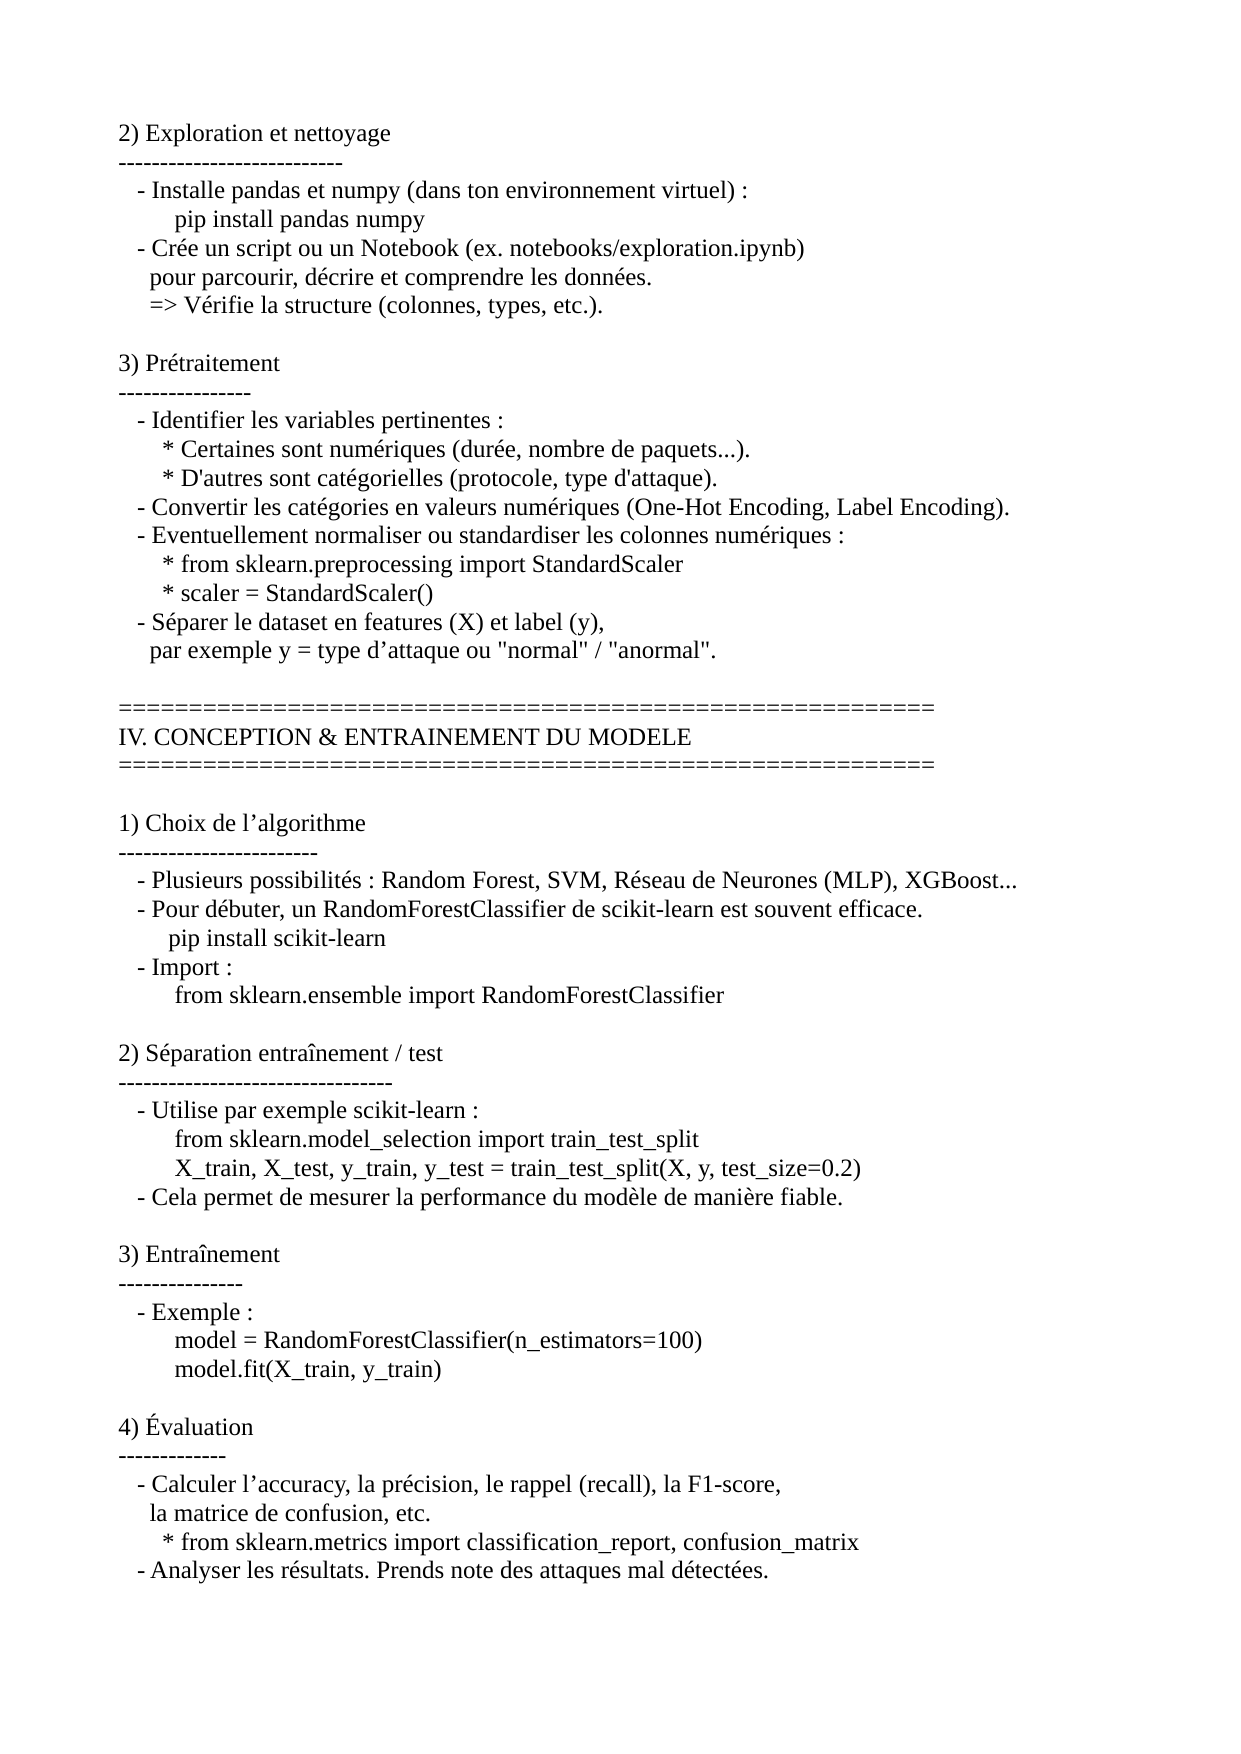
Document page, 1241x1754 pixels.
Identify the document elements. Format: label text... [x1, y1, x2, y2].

text * from sklearn.preprocessing import StandardScaler [118, 549, 1122, 578]
text pip install scikit-learn [118, 923, 1122, 952]
text la matrice de confusion, etc. [118, 1498, 1122, 1527]
text * Certaines sont numériques (durée, nombre de paquets...). [118, 434, 1122, 463]
text - Exemple : [118, 1297, 1122, 1326]
text --------------- [118, 1268, 1122, 1297]
text - Convertir les catégories en valeurs numériques (One-Hot Encoding, Label Encoding). [118, 492, 1122, 521]
text 3) Prétraitement [118, 348, 1122, 377]
text pour parcourir, décrire et comprendre les données. [118, 262, 1122, 291]
text - Analyser les résultats. Prends note des attaques mal détectées. [118, 1556, 1122, 1584]
text ------------- [118, 1441, 1122, 1469]
text - Plusieurs possibilités : Random Forest, SVM, Réseau de Neurones (MLP), XGBoost... [118, 866, 1122, 894]
text => Vérifie la structure (colonnes, types, etc.). [118, 291, 1122, 319]
text * scaler = StandardScaler() [118, 578, 1122, 607]
text --------------------------------- [118, 1067, 1122, 1096]
text ---------------- [118, 377, 1122, 406]
text - Eventuellement normaliser ou standardiser les colonnes numériques : [118, 521, 1122, 549]
text 2) Séparation entraînement / test [118, 1038, 1122, 1067]
text ------------------------ [118, 837, 1122, 866]
text model = RandomForestClassifier(n_estimators=100) [118, 1326, 1122, 1354]
text 4) Évaluation [118, 1412, 1122, 1441]
text ========================================================== [118, 751, 1122, 779]
text - Identifier les variables pertinentes : [118, 406, 1122, 434]
text X_train, X_test, y_train, y_test = train_test_split(X, y, test_size=0.2) [118, 1153, 1122, 1182]
text --------------------------- [118, 147, 1122, 176]
text 3) Entraînement [118, 1239, 1122, 1268]
text from sklearn.model_selection import train_test_split [118, 1124, 1122, 1153]
text * D'autres sont catégorielles (protocole, type d'attaque). [118, 463, 1122, 492]
text ========================================================== [118, 693, 1122, 722]
text 2) Exploration et nettoyage [118, 118, 1122, 147]
text - Pour débuter, un RandomForestClassifier de scikit-learn est souvent efficace. [118, 894, 1122, 923]
text - Calculer l’accuracy, la précision, le rappel (recall), la F1-score, [118, 1469, 1122, 1498]
text pip install pandas numpy [118, 204, 1122, 233]
text model.fit(X_train, y_train) [118, 1354, 1122, 1383]
text - Crée un script ou un Notebook (ex. notebooks/exploration.ipynb) [118, 233, 1122, 262]
text - Utilise par exemple scikit-learn : [118, 1096, 1122, 1124]
text - Séparer le dataset en features (X) et label (y), [118, 607, 1122, 636]
text * from sklearn.metrics import classification_report, confusion_matrix [118, 1527, 1122, 1556]
text - Installe pandas et numpy (dans ton environnement virtuel) : [118, 176, 1122, 204]
text par exemple y = type d’attaque ou "normal" / "anormal". [118, 636, 1122, 664]
text IV. CONCEPTION & ENTRAINEMENT DU MODELE [118, 722, 1122, 751]
text 1) Choix de l’algorithme [118, 808, 1122, 837]
text - Cela permet de mesurer la performance du modèle de manière fiable. [118, 1182, 1122, 1211]
text from sklearn.ensemble import RandomForestClassifier [118, 981, 1122, 1009]
text - Import : [118, 952, 1122, 981]
